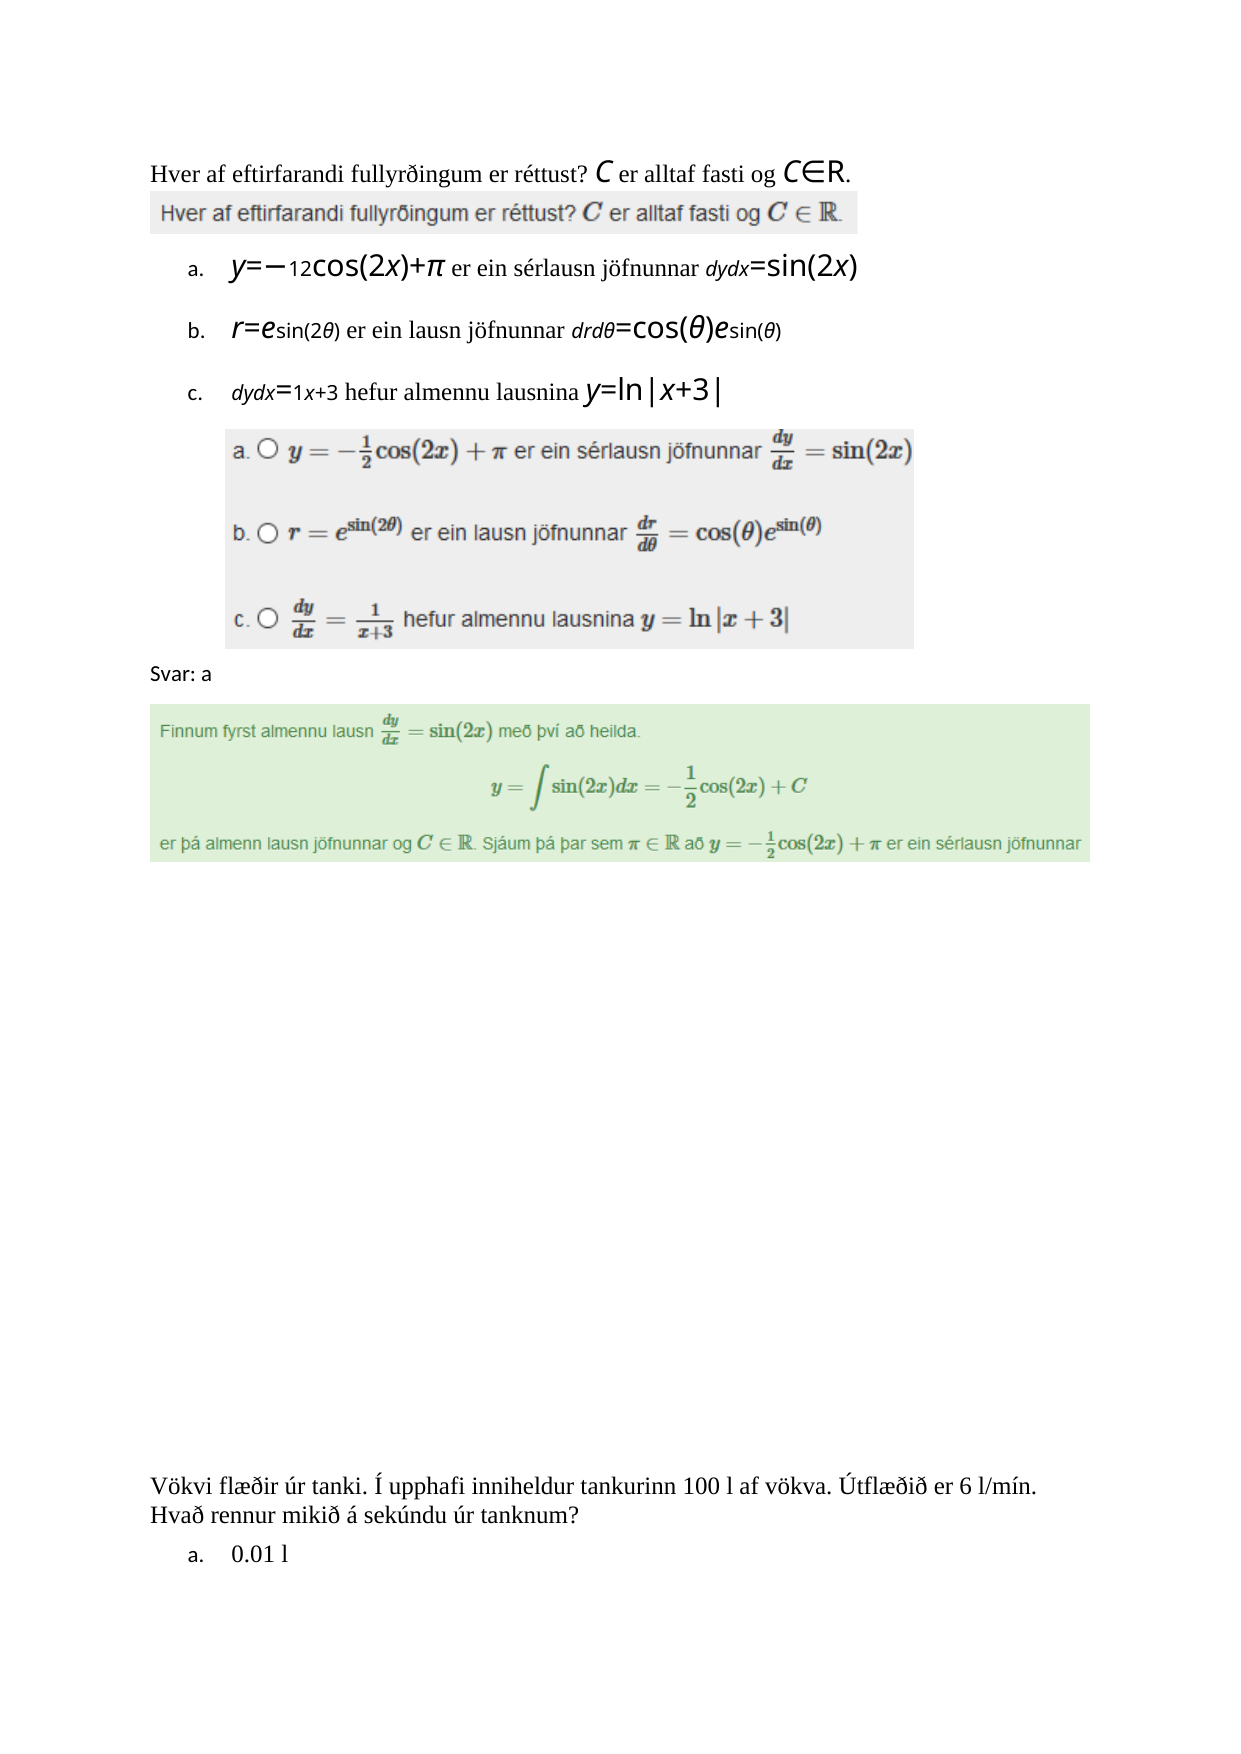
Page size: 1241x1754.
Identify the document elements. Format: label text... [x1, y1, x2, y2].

picture [225, 429, 914, 649]
text Hver af eftirfarandi fullyrðingum er réttust? C er alltaf fasti og C∈R. [150, 150, 1090, 233]
text Svar: a [150, 659, 1090, 687]
list y=−12cos(2x)+π er ein sérlausn jöfnunnar dydx=sin(2x) [187, 244, 1090, 285]
list 0.01 l [187, 1539, 1090, 1568]
picture [150, 191, 858, 234]
picture [150, 704, 1091, 862]
list r=esin(2θ) er ein lausn jöfnunnar drdθ=cos(θ)esin(θ) [187, 306, 1090, 347]
text Vökvi flæðir úr tanki. Í upphafi inniheldur tankurinn 100 l af vökva. Útflæðið er 6 l/mín. Hvað rennur mikið á sekúndu úr tanknum? [150, 1471, 1090, 1529]
list dydx=1x+3 hefur almennu lausnina y=ln|x+3| [187, 368, 1090, 409]
